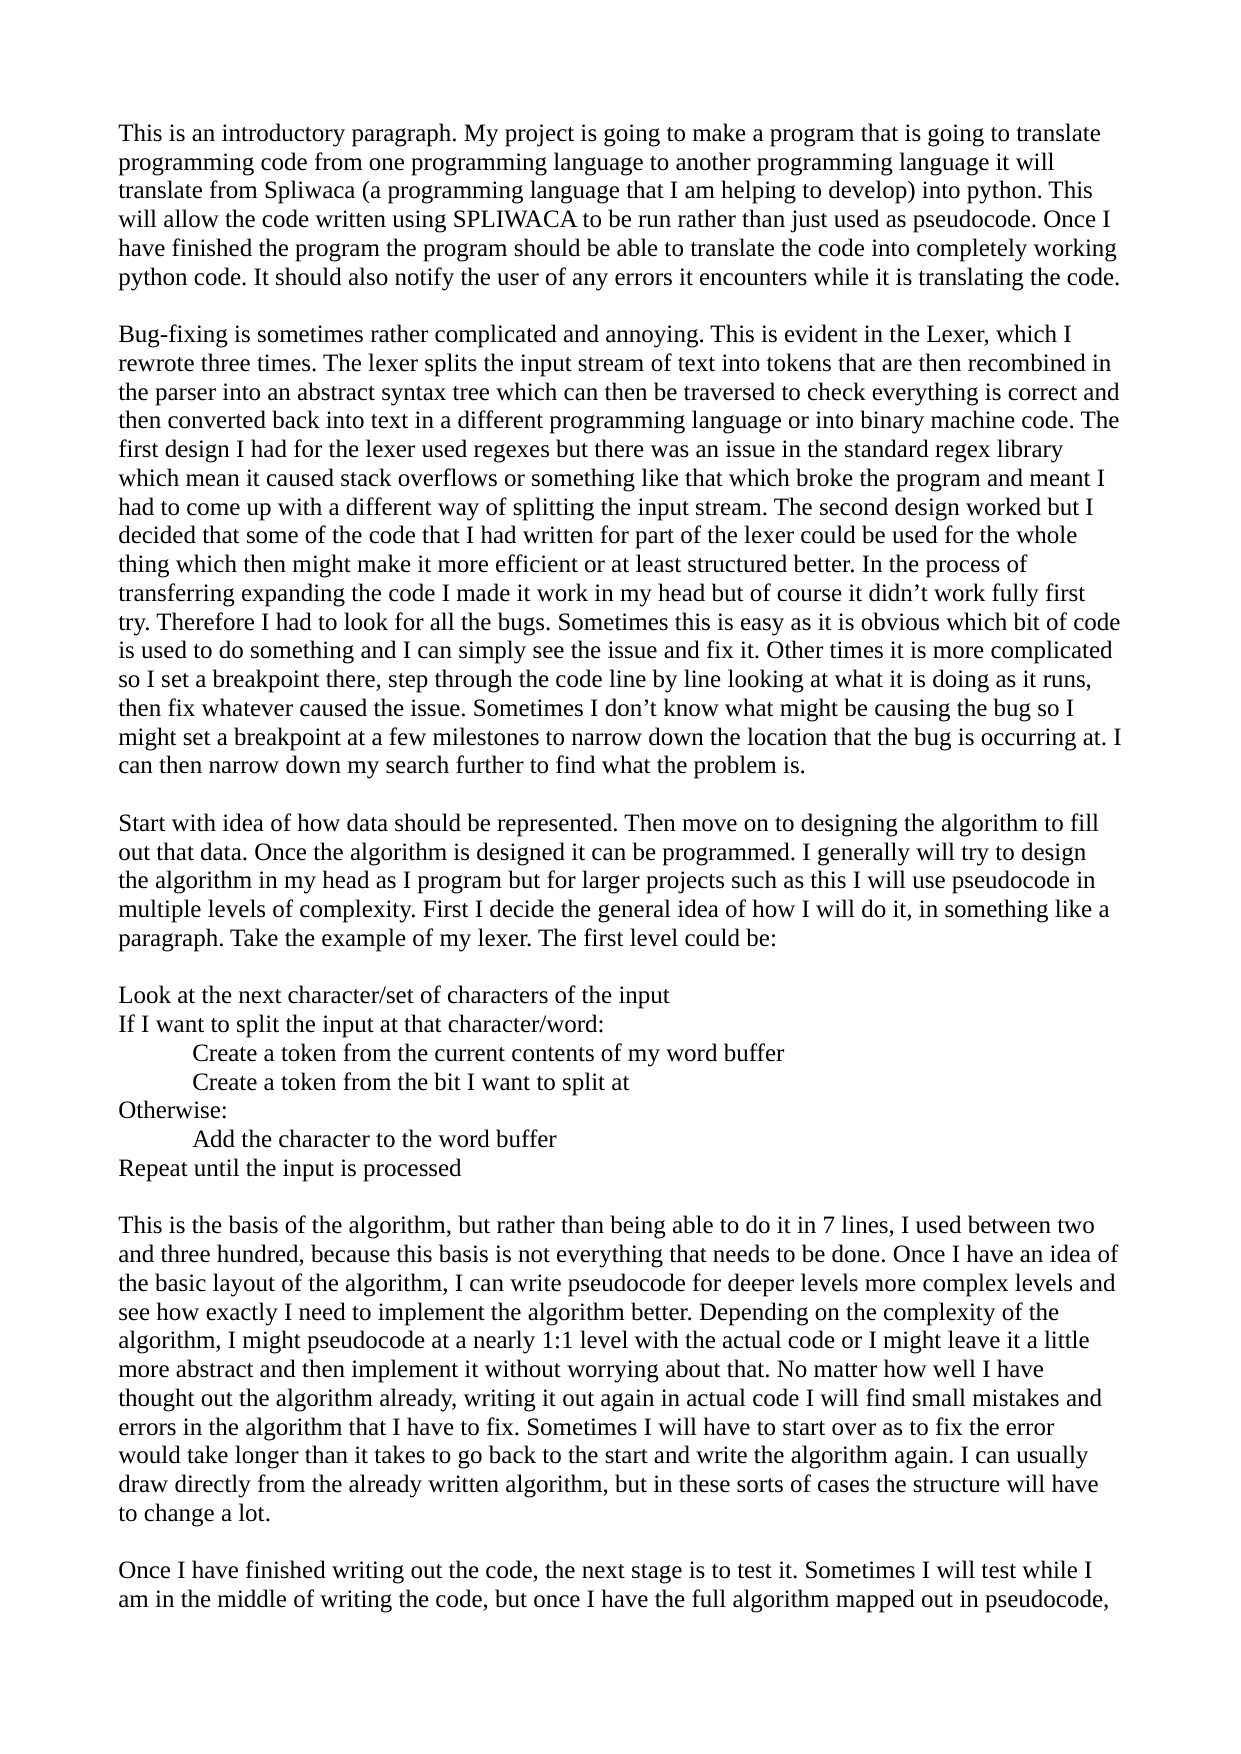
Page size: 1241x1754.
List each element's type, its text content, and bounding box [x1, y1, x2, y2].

text Create a token from the current contents of my word buffer [118, 1038, 1122, 1067]
text Once I have finished writing out the code, the next stage is to test it. Sometimes I will test while I am in the middle of writing the code, but once I have the full algorithm mapped out in pseudocode, [118, 1556, 1122, 1613]
text This is the basis of the algorithm, but rather than being able to do it in 7 lines, I used between two and three hundred, because this basis is not everything that needs to be done. Once I have an idea of the basic layout of the algorithm, I can write pseudocode for deeper levels more complex levels and see how exactly I need to implement the algorithm better. Depending on the complexity of the algorithm, I might pseudocode at a nearly 1:1 level with the actual code or I might leave it a little more abstract and then implement it without worrying about that. No matter how well I have thought out the algorithm already, writing it out again in actual code I will find small mistakes and errors in the algorithm that I have to fix. Sometimes I will have to start over as to fix the error would take longer than it takes to go back to the start and write the algorithm again. I can usually draw directly from the already written algorithm, but in these sorts of cases the structure will have to change a lot. [118, 1211, 1122, 1527]
text Repeat until the input is processed [118, 1153, 1122, 1182]
text Look at the next character/set of characters of the input [118, 981, 1122, 1009]
text Add the character to the word buffer [118, 1124, 1122, 1153]
text Otherwise: [118, 1096, 1122, 1124]
text If I want to split the input at that character/word: [118, 1009, 1122, 1038]
text Start with idea of how data should be represented. Then move on to designing the algorithm to fill out that data. Once the algorithm is designed it can be programmed. I generally will try to design the algorithm in my head as I program but for larger projects such as this I will use pseudocode in multiple levels of complexity. First I decide the general idea of how I will do it, in something like a paragraph. Take the example of my lexer. The first level could be: [118, 808, 1122, 952]
text Create a token from the bit I want to split at [118, 1067, 1122, 1096]
text This is an introductory paragraph. My project is going to make a program that is going to translate programming code from one programming language to another programming language it will translate from Spliwaca (a programming language that I am helping to develop) into python. This will allow the code written using SPLIWACA to be run rather than just used as pseudocode. Once I have finished the program the program should be able to translate the code into completely working python code. It should also notify the user of any errors it encounters while it is translating the code. [118, 118, 1122, 291]
text Bug-fixing is sometimes rather complicated and annoying. This is evident in the Lexer, which I rewrote three times. The lexer splits the input stream of text into tokens that are then recombined in the parser into an abstract syntax tree which can then be traversed to check everything is correct and then converted back into text in a different programming language or into binary machine code. The first design I had for the lexer used regexes but there was an issue in the standard regex library which mean it caused stack overflows or something like that which broke the program and meant I had to come up with a different way of splitting the input stream. The second design worked but I decided that some of the code that I had written for part of the lexer could be used for the whole thing which then might make it more efficient or at least structured better. In the process of transferring expanding the code I made it work in my head but of course it didn’t work fully first try. Therefore I had to look for all the bugs. Sometimes this is easy as it is obvious which bit of code is used to do something and I can simply see the issue and fix it. Other times it is more complicated so I set a breakpoint there, step through the code line by line looking at what it is doing as it runs, then fix whatever caused the issue. Sometimes I don’t know what might be causing the bug so I might set a breakpoint at a few milestones to narrow down the location that the bug is occurring at. I can then narrow down my search further to find what the problem is. [118, 319, 1122, 779]
